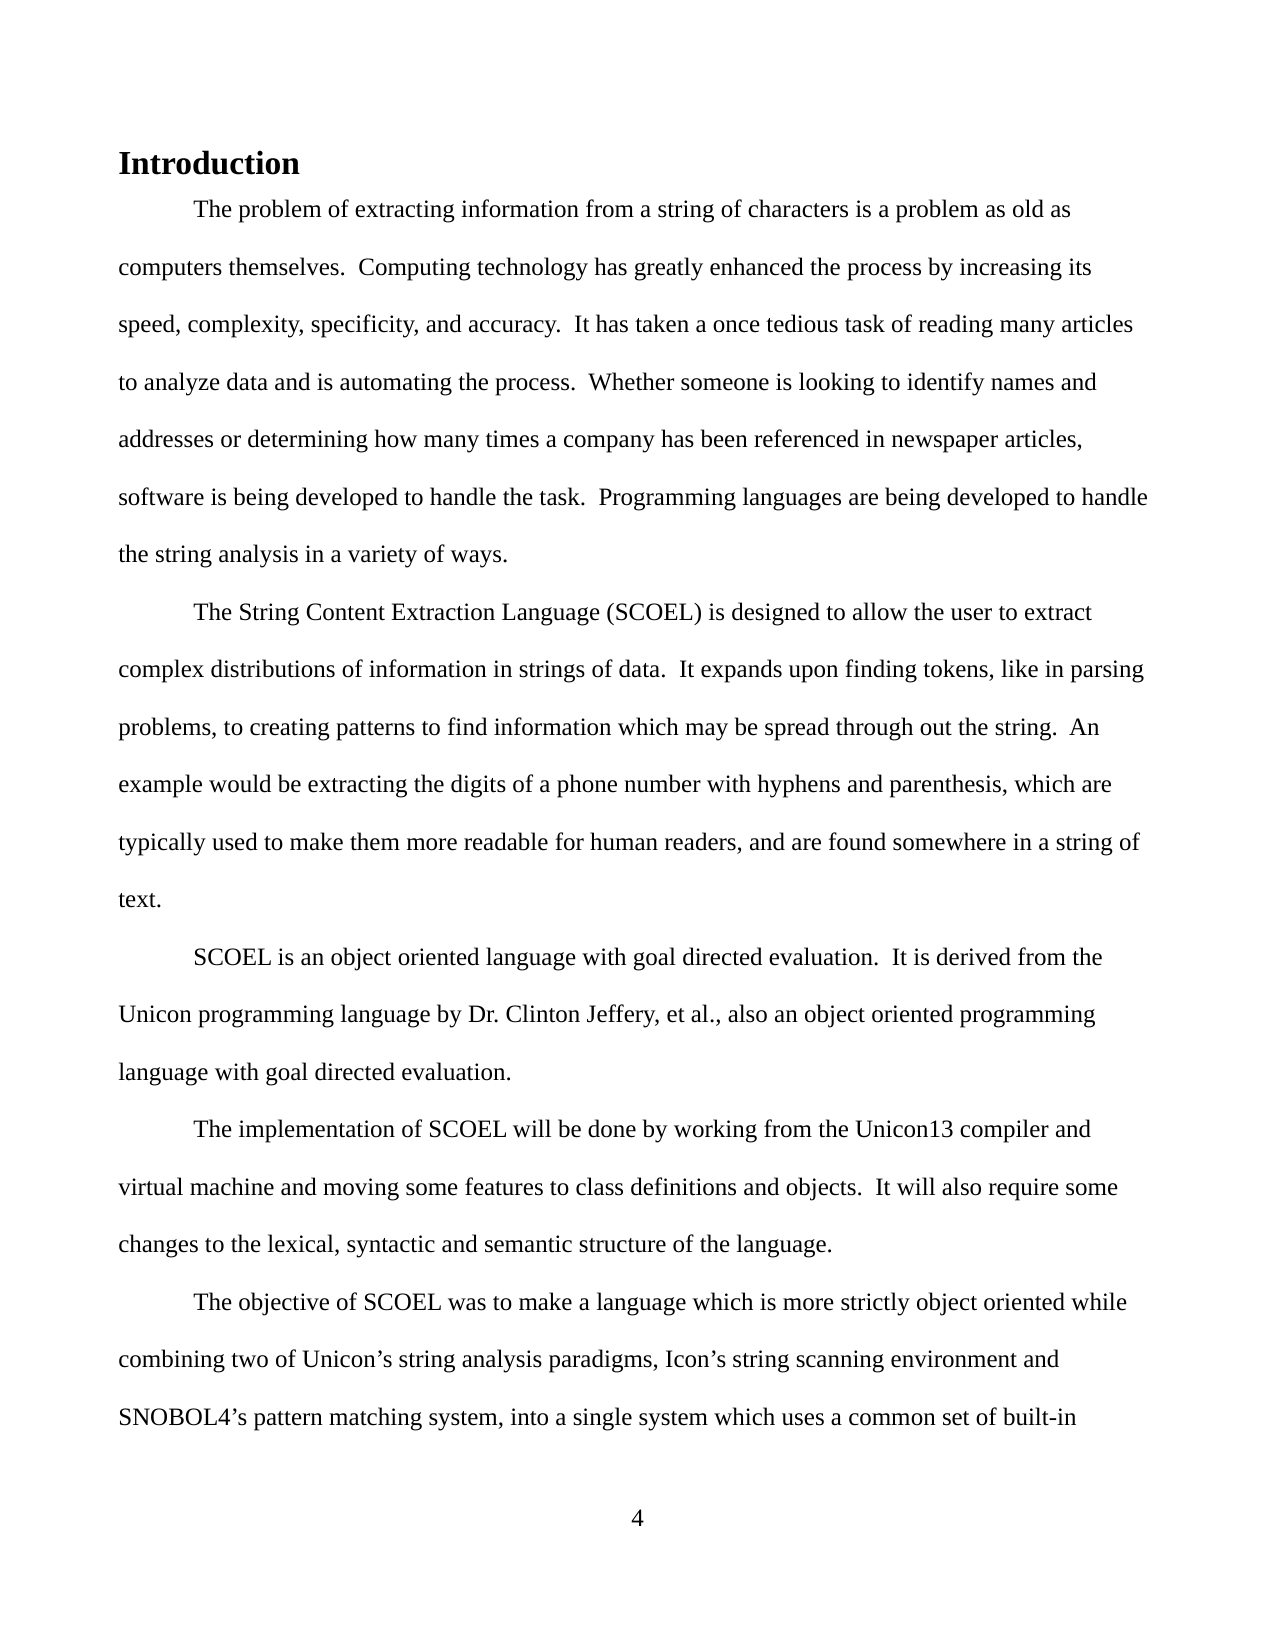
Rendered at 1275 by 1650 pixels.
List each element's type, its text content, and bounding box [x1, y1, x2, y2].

text The String Content Extraction Language (SCOEL) is designed to allow the user to extract complex distributions of information in strings of data. It expands upon finding tokens, like in parsing problems, to creating patterns to find information which may be spread through out the string. An example would be extracting the digits of a phone number with hyphens and parenthesis, which are typically used to make them more readable for human readers, and are found somewhere in a string of text. [118, 597, 1157, 913]
text The problem of extracting information from a string of characters is a problem as old as computers themselves. Computing technology has greatly enhanced the process by increasing its speed, complexity, specificity, and accuracy. It has taken a once tedious task of reading many articles to analyze data and is automating the process. Whether someone is looking to identify names and addresses or determining how many times a company has been referenced in newspaper articles, software is being developed to handle the task. Programming languages are being developed to handle the string analysis in a variety of ways. [118, 194, 1157, 568]
text The implementation of SCOEL will be done by working from the Unicon13 compiler and virtual machine and moving some features to class definitions and objects. It will also require some changes to the lexical, syntactic and semantic structure of the language. [118, 1114, 1157, 1258]
text The objective of SCOEL was to make a language which is more strictly object oriented while combining two of Unicon’s string analysis paradigms, Icon’s string scanning environment and SNOBOL4’s pattern matching system, into a single system which uses a common set of built-in [118, 1287, 1157, 1431]
subtitle Introduction [118, 143, 1157, 182]
text SCOEL is an object oriented language with goal directed evaluation. It is derived from the Unicon programming language by Dr. Clinton Jeffery, et al., also an object oriented programming language with goal directed evaluation. [118, 942, 1157, 1086]
